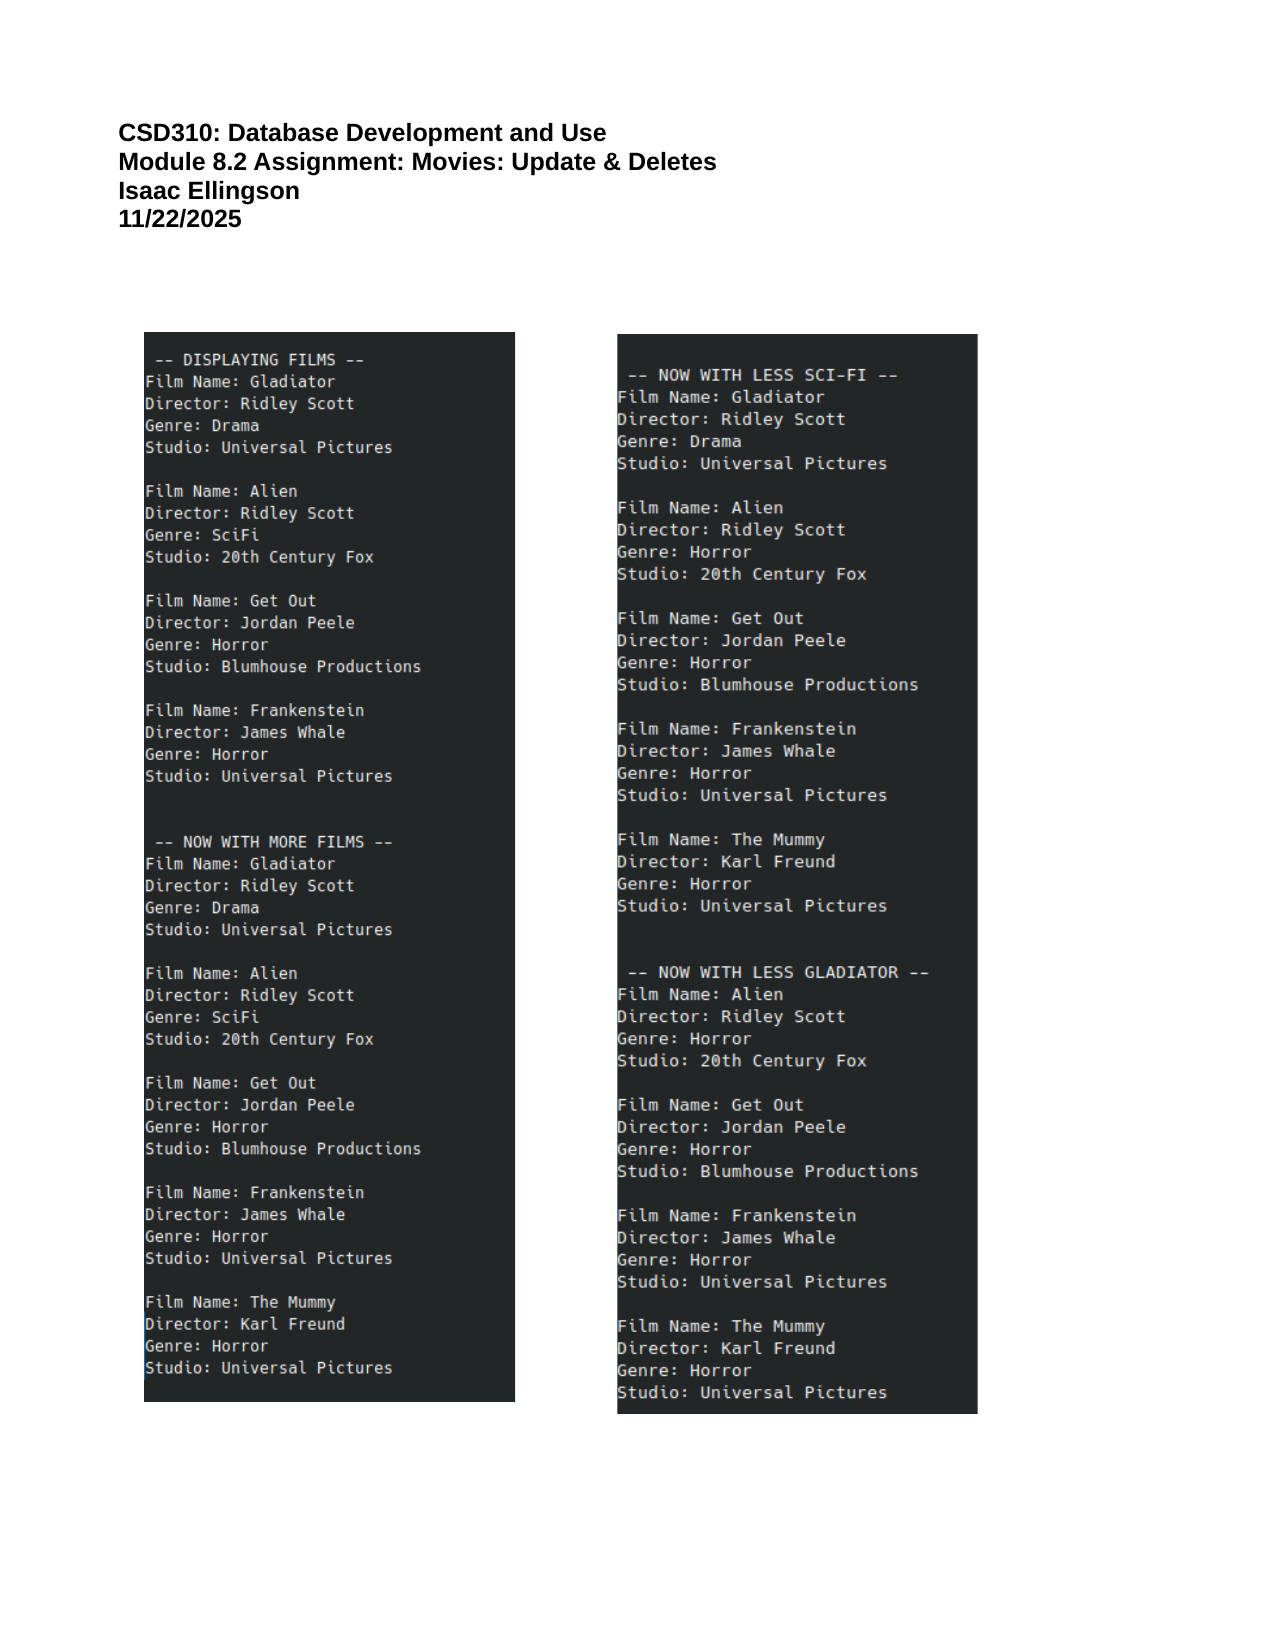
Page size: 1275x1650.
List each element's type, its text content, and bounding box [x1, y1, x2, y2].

text Isaac Ellingson [118, 176, 1157, 204]
picture [144, 332, 516, 1402]
text CSD310: Database Development and Use [118, 118, 1157, 147]
picture [617, 334, 978, 1414]
text 11/22/2025 [118, 204, 1157, 233]
text Module 8.2 Assignment: Movies: Update & Deletes [118, 147, 1157, 176]
